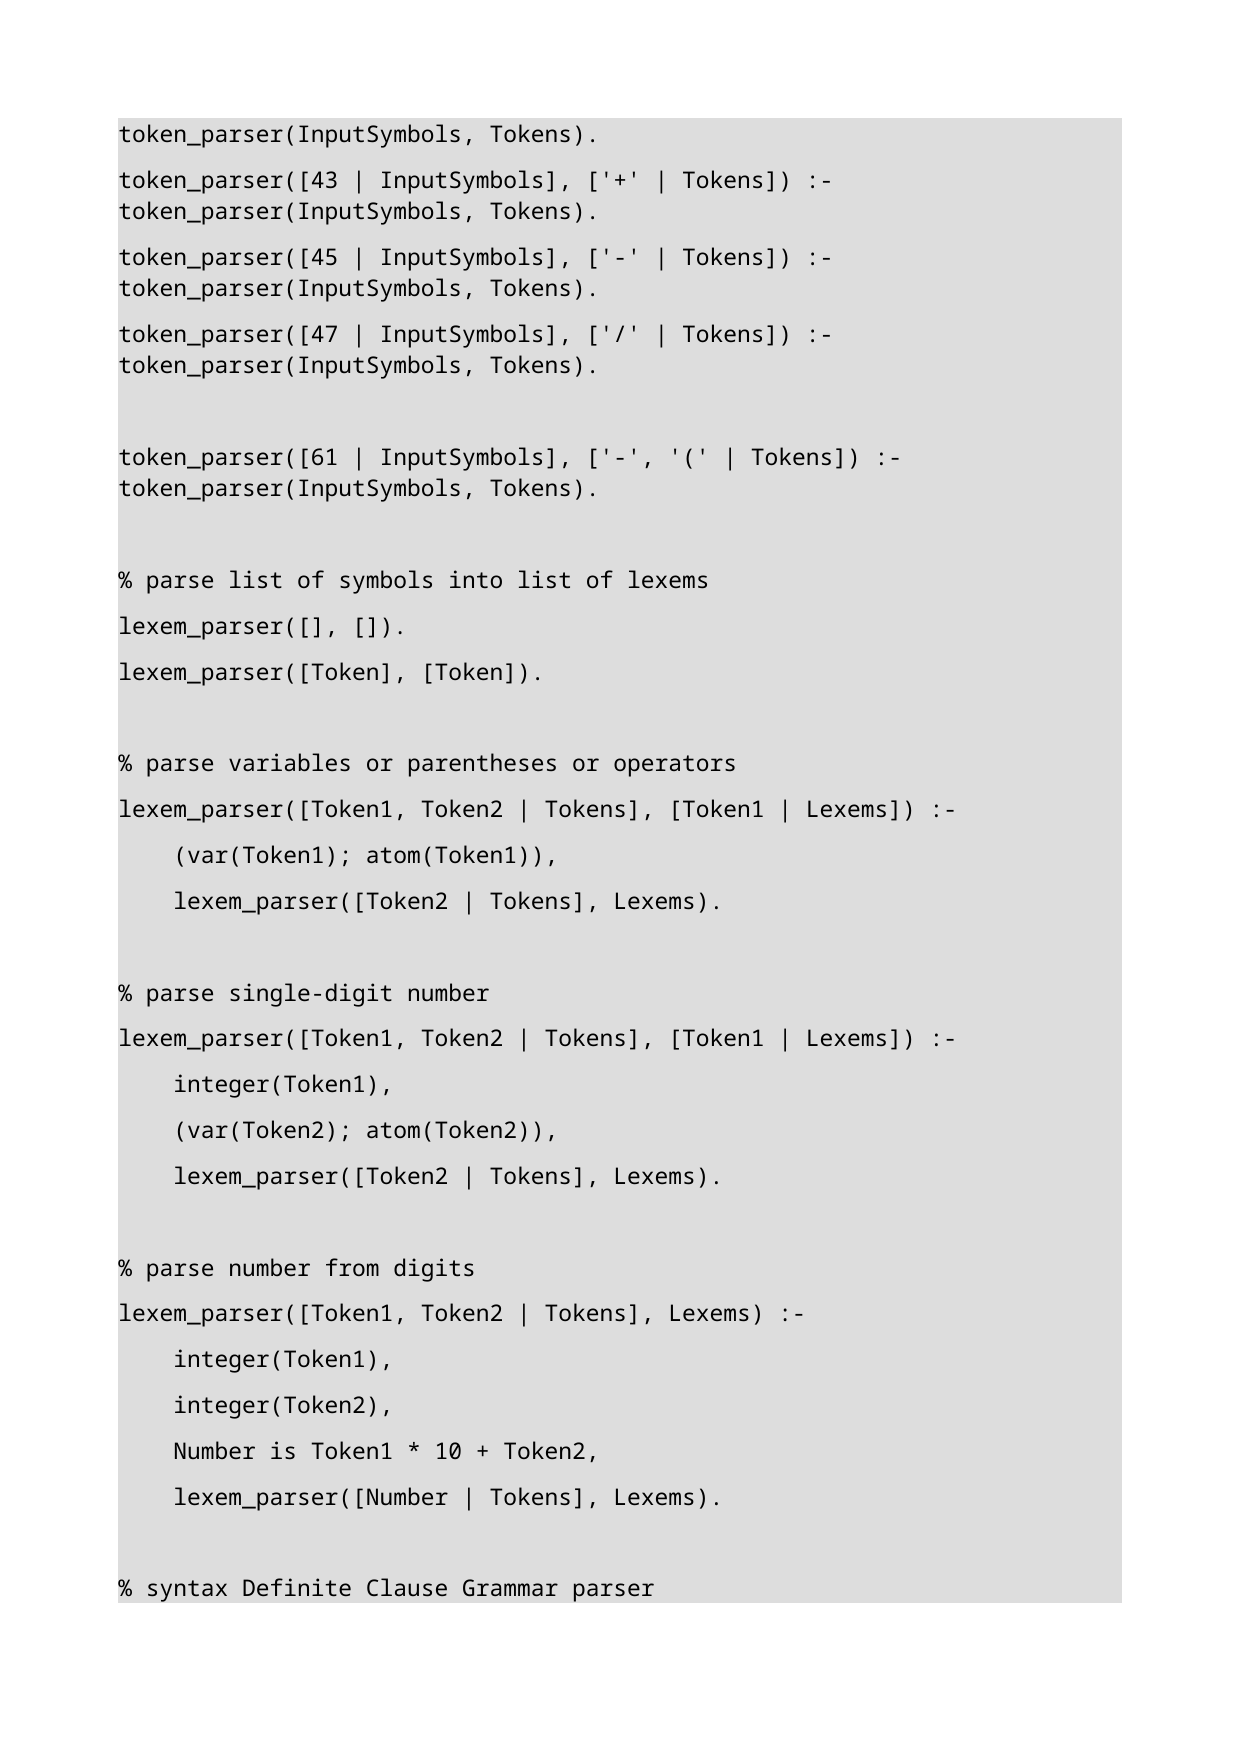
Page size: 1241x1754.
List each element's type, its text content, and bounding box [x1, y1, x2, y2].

text token_parser([43 | InputSymbols], ['+' | Tokens]) :- token_parser(InputSymbols, Tokens). [118, 164, 1122, 226]
text lexem_parser([Token1, Token2 | Tokens], [Token1 | Lexems]) :- [118, 793, 1122, 824]
text lexem_parser([Token2 | Tokens], Lexems). [118, 1160, 1122, 1191]
text token_parser([47 | InputSymbols], ['/' | Tokens]) :- token_parser(InputSymbols, Tokens). [118, 318, 1122, 381]
text lexem_parser([Token], [Token]). [118, 656, 1122, 687]
text % parse list of symbols into list of lexems [118, 564, 1122, 595]
text (var(Token2); atom(Token2)), [118, 1114, 1122, 1145]
text Number is Token1 * 10 + Token2, [118, 1435, 1122, 1466]
text integer(Token2), [118, 1389, 1122, 1420]
text (var(Token1); atom(Token1)), [118, 839, 1122, 870]
text lexem_parser([Token2 | Tokens], Lexems). [118, 885, 1122, 916]
text integer(Token1), [118, 1343, 1122, 1374]
text % parse number from digits [118, 1251, 1122, 1283]
text lexem_parser([Token1, Token2 | Tokens], [Token1 | Lexems]) :- [118, 1022, 1122, 1053]
text % parse single-digit number [118, 976, 1122, 1008]
text token_parser([61 | InputSymbols], ['-', '(' | Tokens]) :- token_parser(InputSymbols, Tokens). [118, 441, 1122, 503]
text % parse variables or parentheses or operators [118, 747, 1122, 778]
text % syntax Definite Clause Grammar parser [118, 1572, 1122, 1603]
text token_parser([45 | InputSymbols], ['-' | Tokens]) :- token_parser(InputSymbols, Tokens). [118, 241, 1122, 303]
text token_parser(InputSymbols, Tokens). [118, 118, 1122, 149]
text lexem_parser([], []). [118, 610, 1122, 641]
text integer(Token1), [118, 1068, 1122, 1099]
text lexem_parser([Token1, Token2 | Tokens], Lexems) :- [118, 1297, 1122, 1328]
text lexem_parser([Number | Tokens], Lexems). [118, 1481, 1122, 1512]
